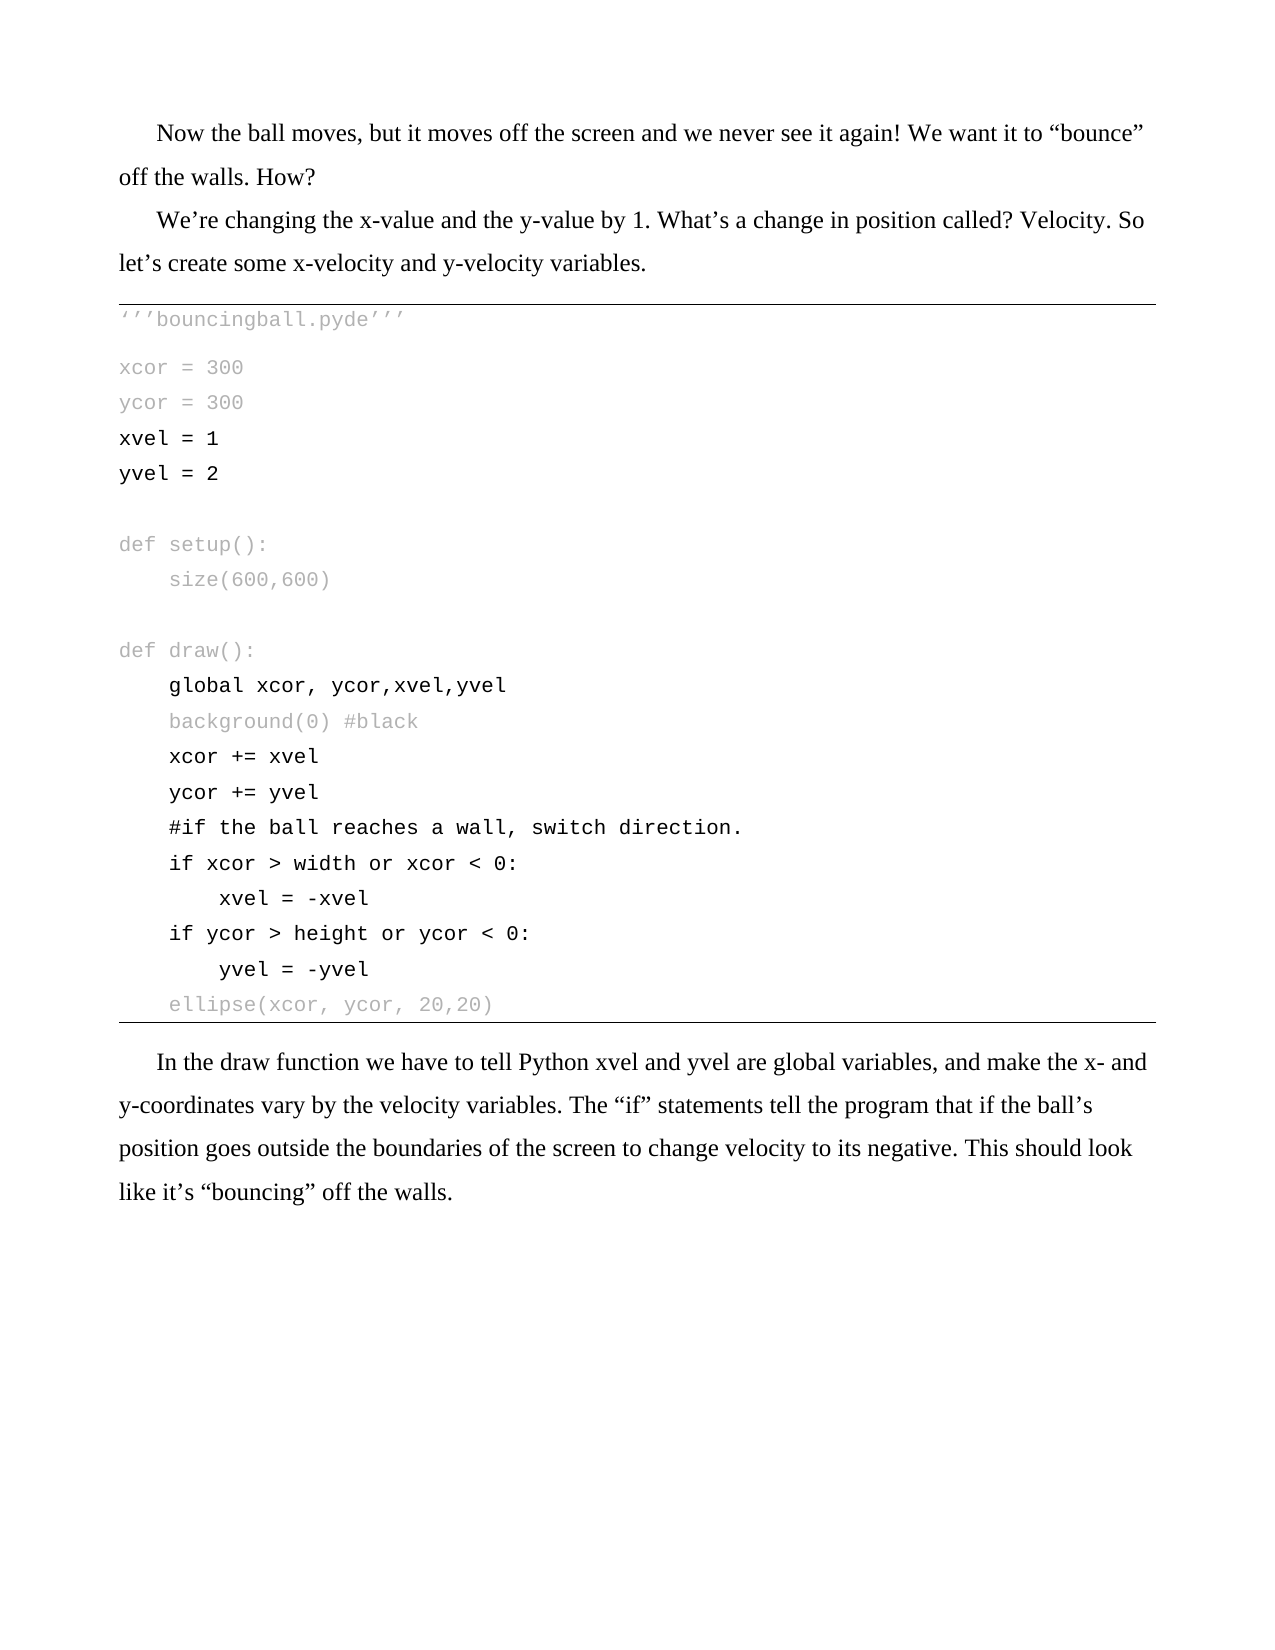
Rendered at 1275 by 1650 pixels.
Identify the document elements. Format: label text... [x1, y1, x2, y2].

text background(0) #black [118, 711, 1156, 734]
text if xcor > width or xcor < 0: [118, 852, 1156, 876]
text Now the ball moves, but it moves off the screen and we never see it again! We want it to “bounce” off the walls. How? [118, 118, 1156, 190]
text ellipse(xcor, ycor, 20,20) [118, 994, 1156, 1023]
text size(600,600) [118, 569, 1156, 593]
text ycor += yvel [118, 782, 1156, 805]
text xcor += xvel [118, 746, 1156, 770]
text ycor = 300 [118, 392, 1156, 416]
text if ycor > height or ycor < 0: [118, 923, 1156, 947]
text #if the ball reaches a wall, switch direction. [118, 817, 1156, 841]
text yvel = 2 [118, 463, 1156, 487]
text xcor = 300 [118, 351, 1156, 380]
text yvel = -yvel [118, 959, 1156, 982]
text xvel = -xvel [118, 888, 1156, 912]
text global xcor, ycor,xvel,yvel [118, 675, 1156, 699]
text def draw(): [118, 640, 1156, 664]
text def setup(): [118, 534, 1156, 557]
text We’re changing the x-value and the y-value by 1. What’s a change in position called? Velocity. So let’s create some x-velocity and y-velocity variables. [118, 205, 1156, 277]
text ‘’’bouncingball.pyde’’’ [118, 305, 1156, 332]
text xvel = 1 [118, 427, 1156, 451]
text In the draw function we have to tell Python xvel and yvel are global variables, and make the x- and y-coordinates vary by the velocity variables. The “if” statements tell the program that if the ball’s position goes outside the boundaries of the screen to change velocity to its negative. This should look like it’s “bouncing” off the walls. [118, 1047, 1156, 1205]
